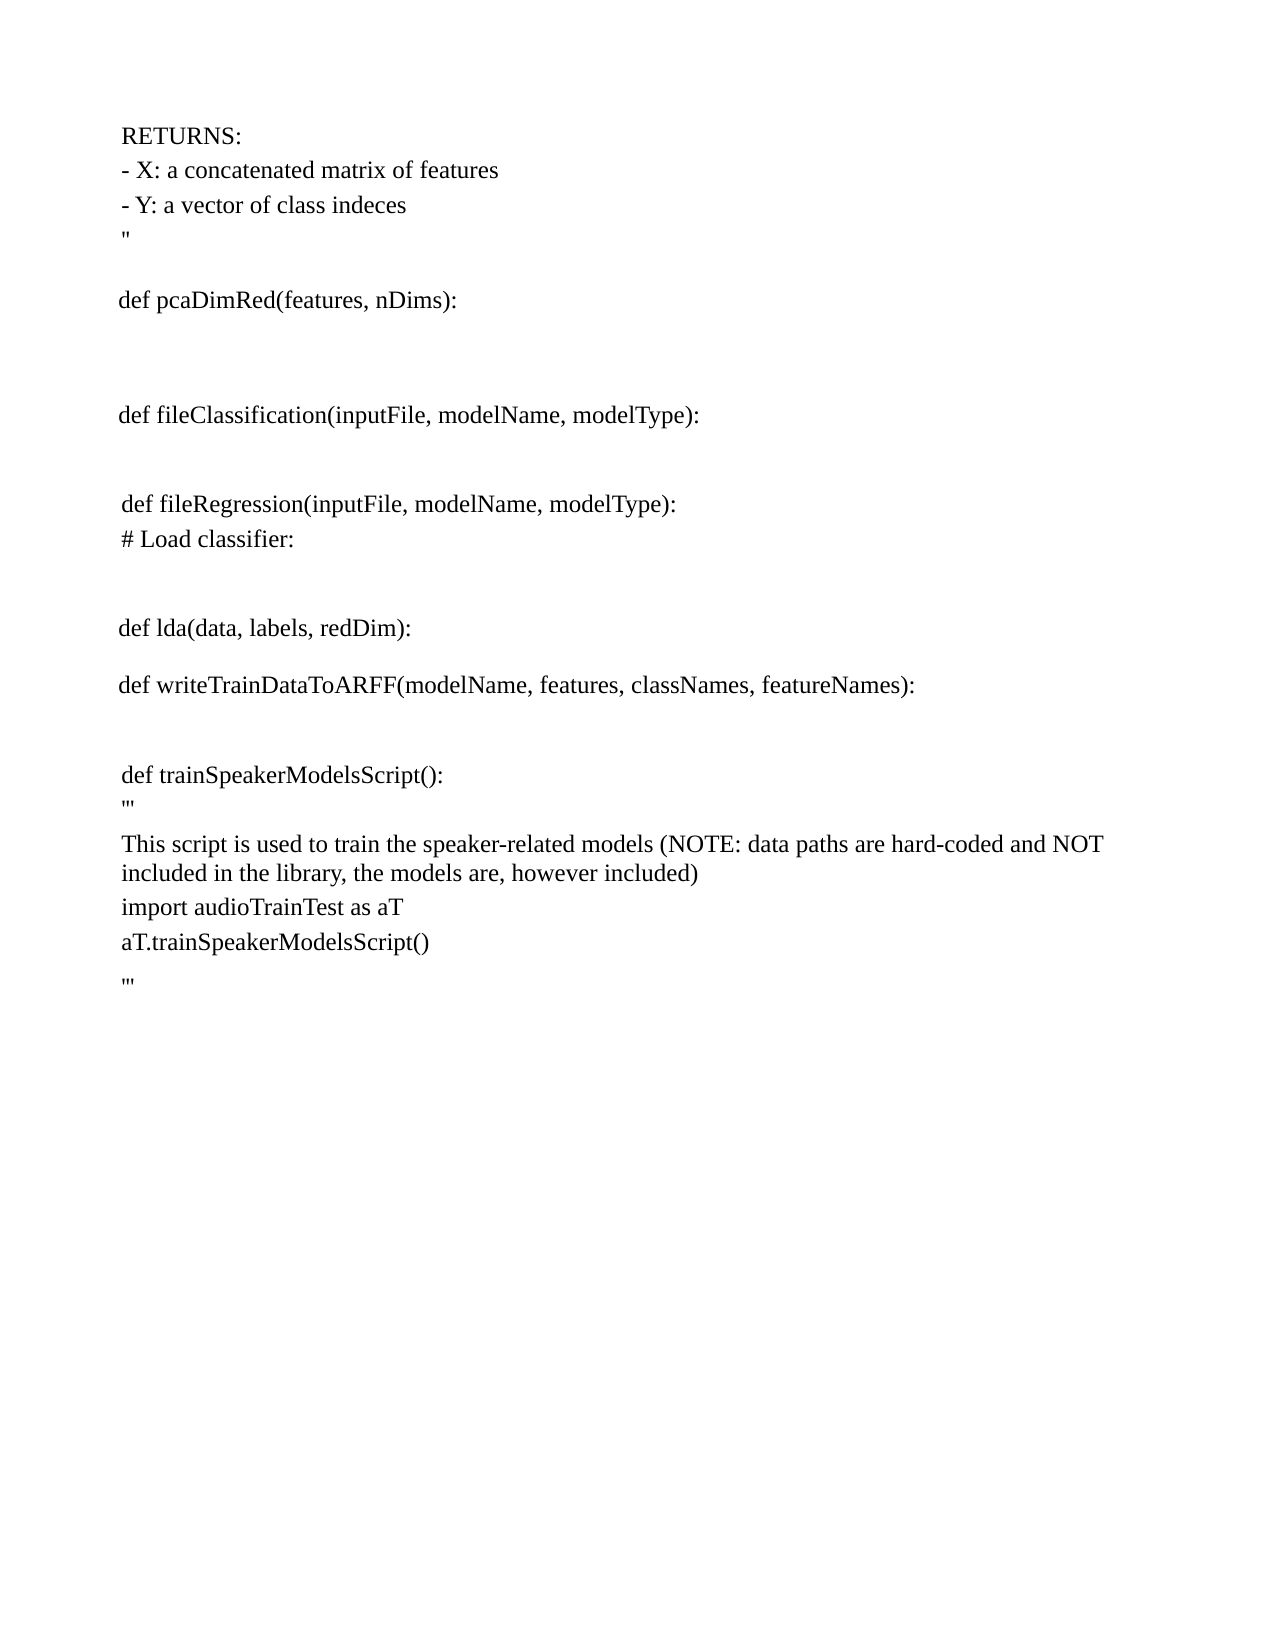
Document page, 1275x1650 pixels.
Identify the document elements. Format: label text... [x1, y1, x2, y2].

table_cell - Y: a vector of class indeces [118, 187, 1157, 222]
text def fileClassification(inputFile, modelName, modelType): [118, 400, 1157, 429]
table_header ''' [118, 791, 1157, 826]
table_cell - X: a concatenated matrix of features [118, 153, 1157, 187]
table_cell This script is used to train the speaker-related models (NOTE: data paths are hard-coded and NOT included in the library, the models are, however included) [118, 826, 1157, 889]
table_header ''' [118, 969, 149, 1004]
table_header def trainSpeakerModelsScript(): [118, 757, 457, 791]
table_header def fileRegression(inputFile, modelName, modelType): [118, 486, 689, 521]
text def writeTrainDataToARFF(modelName, features, classNames, featureNames): [118, 671, 1157, 699]
text def lda(data, labels, redDim): [118, 613, 1157, 642]
table_cell [118, 959, 1157, 969]
text def pcaDimRed(features, nDims): [118, 285, 1157, 314]
table_header # Load classifier: [118, 521, 308, 556]
table_cell aT.trainSpeakerModelsScript() [118, 924, 1157, 958]
table_cell RETURNS: [118, 118, 1157, 153]
table_cell import audioTrainTest as aT [118, 889, 1157, 924]
table_header '' [118, 222, 145, 256]
